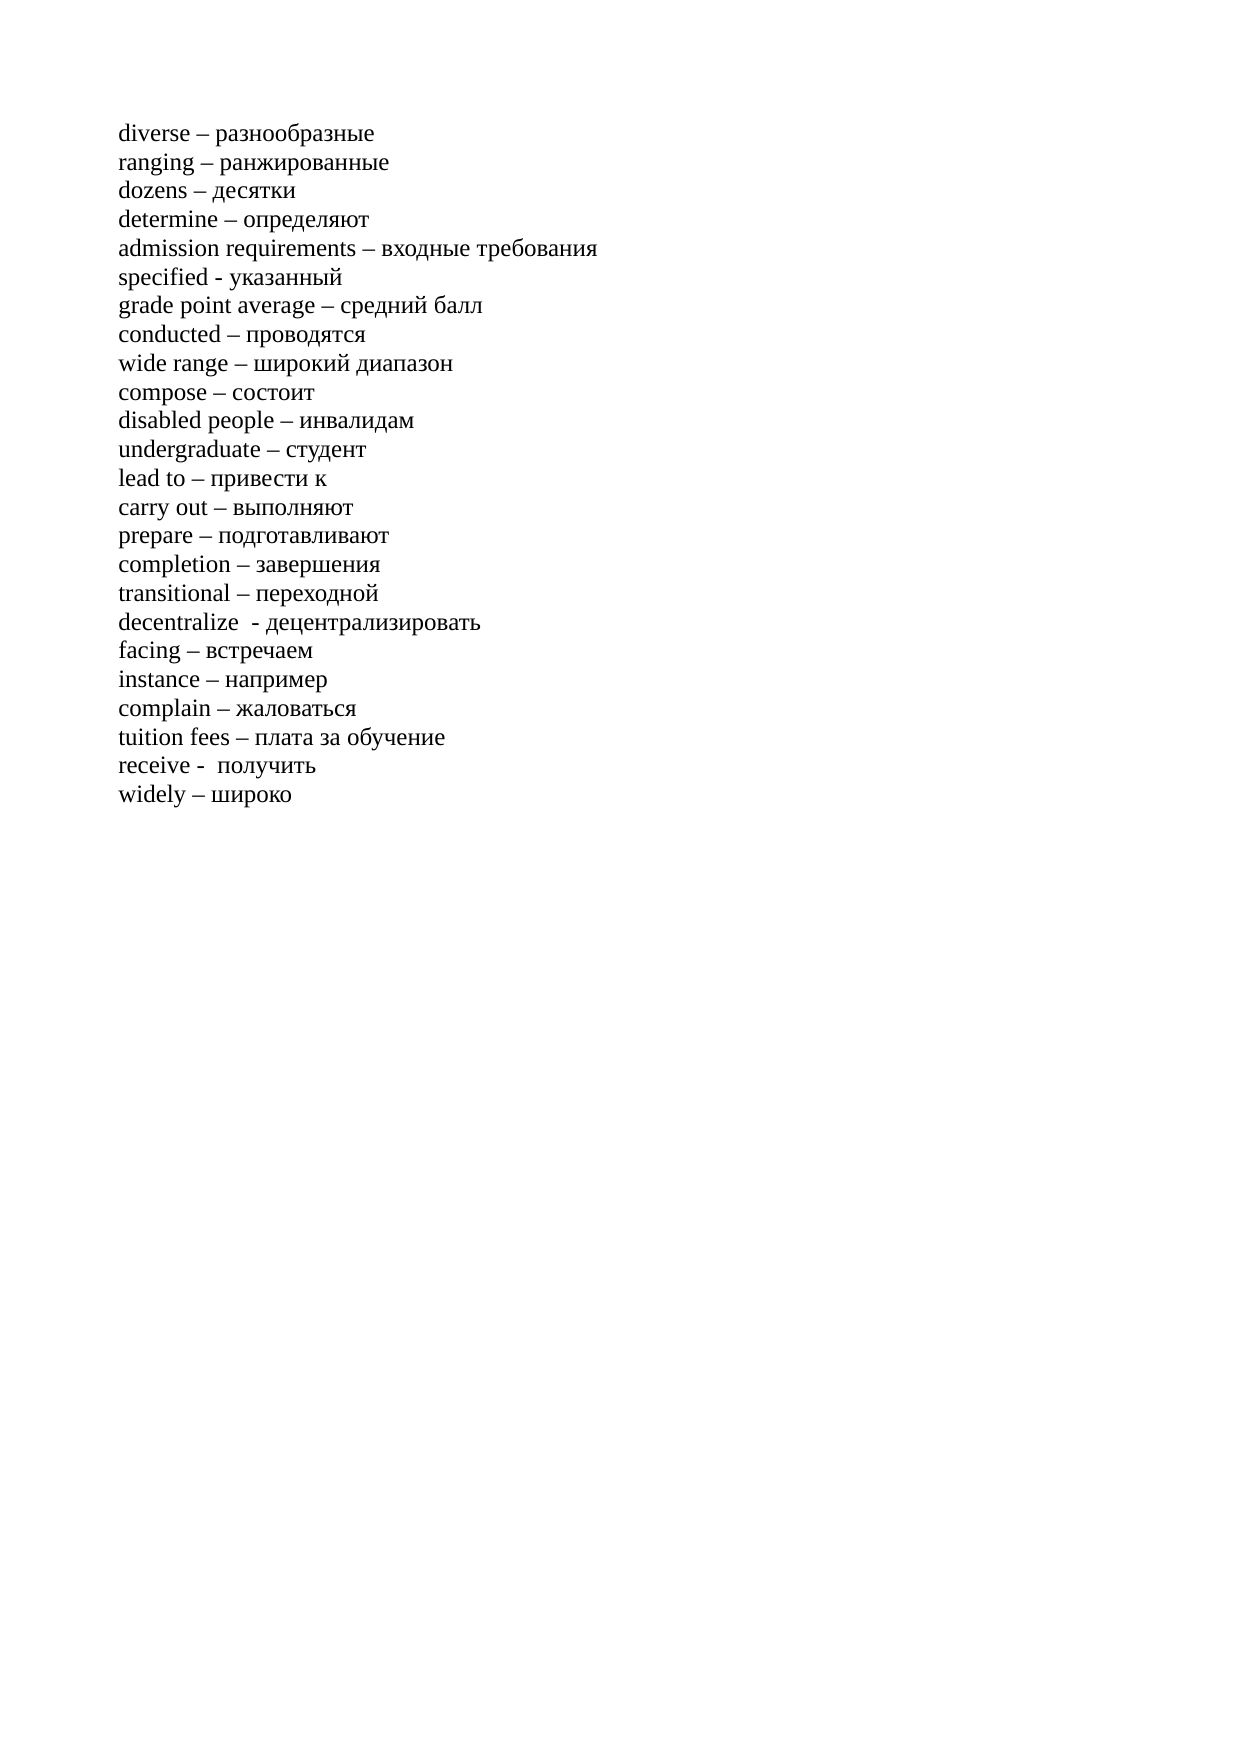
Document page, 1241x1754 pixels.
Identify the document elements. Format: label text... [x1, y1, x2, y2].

text grade point average – средний балл [118, 291, 1122, 319]
text facing – встречаем [118, 636, 1122, 664]
text ranging – ранжированные [118, 147, 1122, 176]
text carry out – выполняют [118, 492, 1122, 521]
text lead to – привести к [118, 463, 1122, 492]
text completion – завершения [118, 549, 1122, 578]
text determine – определяют [118, 204, 1122, 233]
text tuition fees – плата за обучение [118, 722, 1122, 751]
text diverse – разнообразные [118, 118, 1122, 147]
text transitional – переходной [118, 578, 1122, 607]
text prepare – подготавливают [118, 521, 1122, 549]
text compose – состоит [118, 377, 1122, 406]
text undergraduate – студент [118, 434, 1122, 463]
text admission requirements – входные требования [118, 233, 1122, 262]
text specified - указанный [118, 262, 1122, 291]
text dozens – десятки [118, 176, 1122, 204]
text conducted – проводятся [118, 319, 1122, 348]
text decentralize - децентрализировать [118, 607, 1122, 636]
text wide range – широкий диапазон [118, 348, 1122, 377]
text complain – жаловаться [118, 693, 1122, 722]
text instance – например [118, 664, 1122, 693]
text disabled people – инвалидам [118, 406, 1122, 434]
text receive - получить [118, 751, 1122, 779]
text widely – широко [118, 779, 1122, 808]
